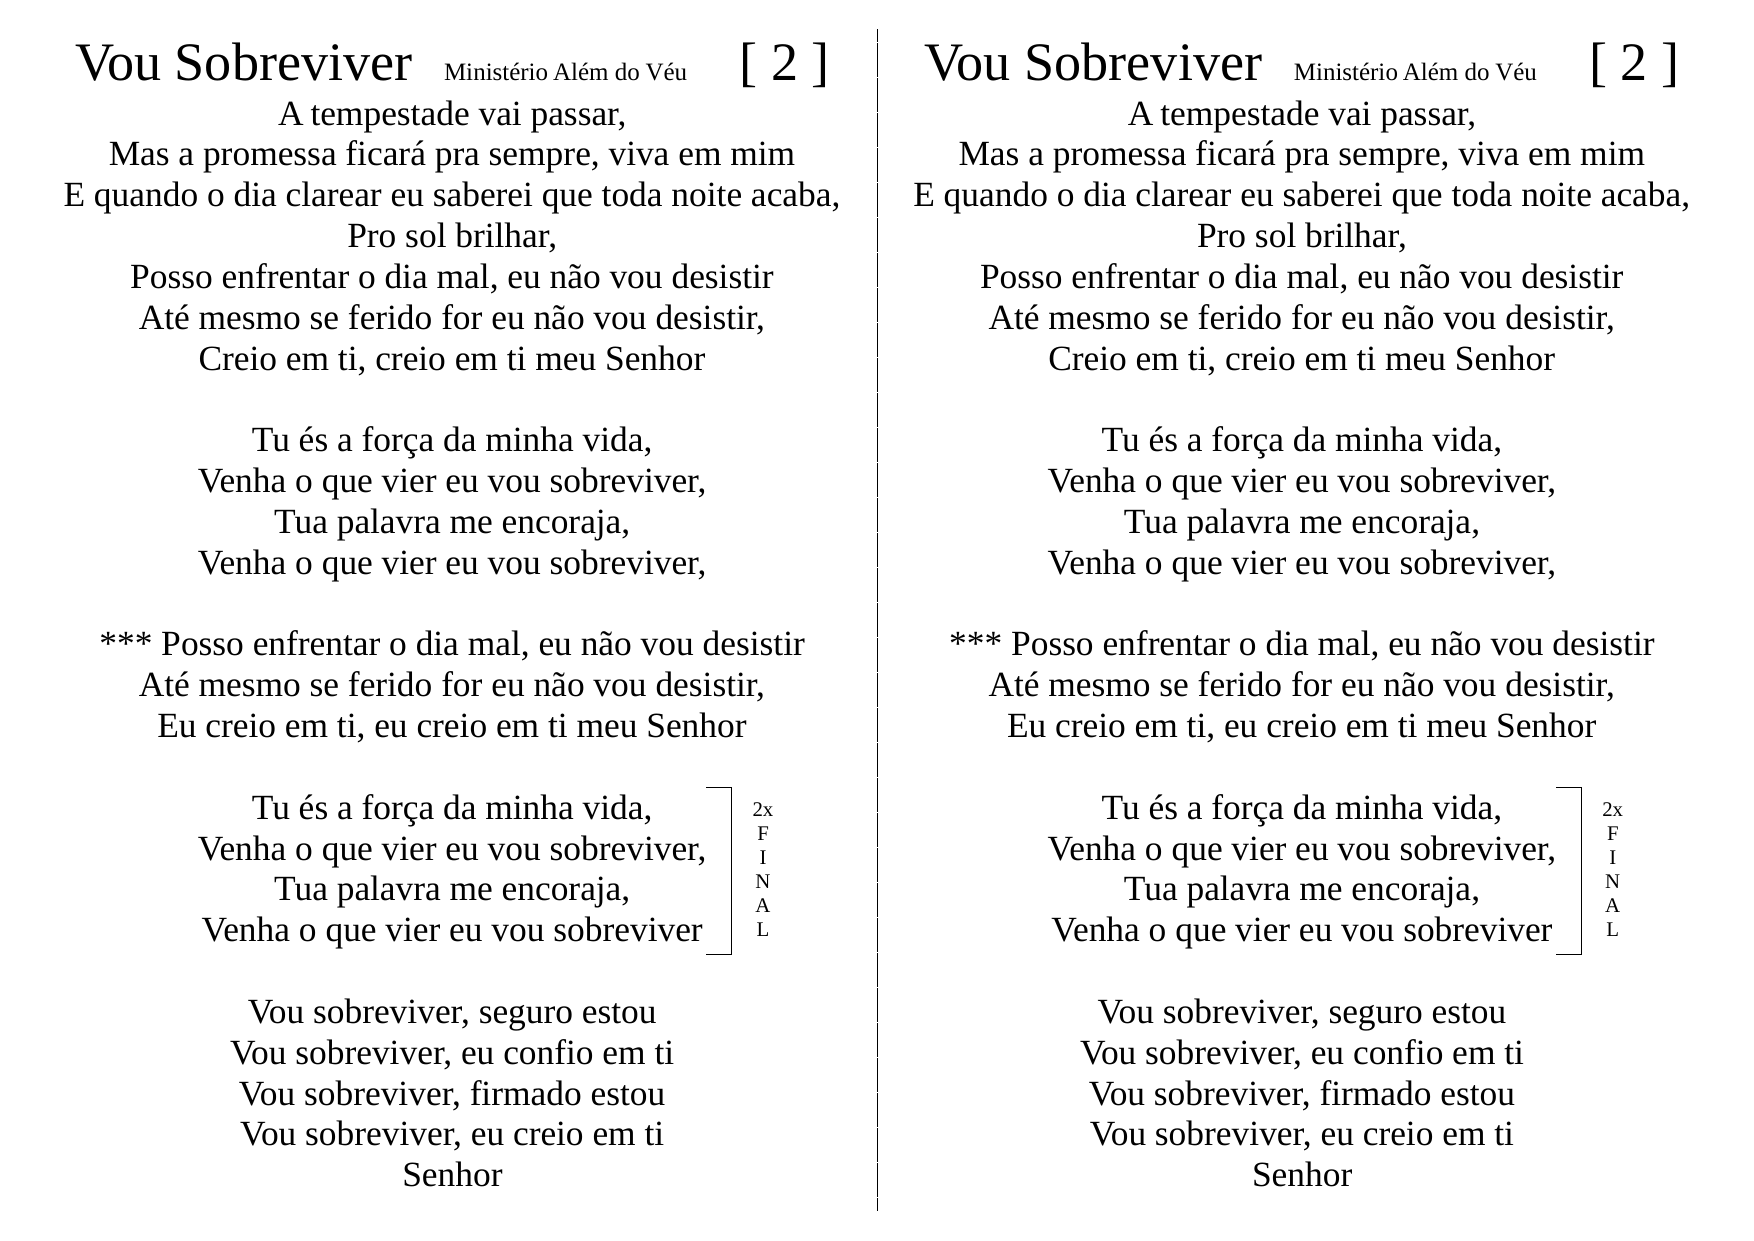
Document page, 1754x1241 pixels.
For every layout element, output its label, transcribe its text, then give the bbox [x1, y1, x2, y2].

text E quando o dia clarear eu saberei que toda noite acaba, [879, 173, 1724, 214]
text E quando o dia clarear eu saberei que toda noite acaba, [29, 173, 875, 214]
text Mas a promessa ficará pra sempre, viva em mim [29, 133, 875, 173]
text Venha o que vier eu vou sobreviver, [879, 459, 1724, 500]
text Vou Sobreviver Ministério Além do Véu [ 2 ] [879, 29, 1724, 92]
text Venha o que vier eu vou sobreviver, [29, 827, 731, 868]
text Venha o que vier eu vou sobreviver, [29, 541, 875, 582]
text Vou sobreviver, eu confio em ti [879, 1031, 1724, 1072]
text *** Posso enfrentar o dia mal, eu não vou desistir [879, 623, 1724, 663]
text Venha o que vier eu vou sobreviver, [879, 827, 1581, 868]
text Venha o que vier eu vou sobreviver, [29, 459, 875, 500]
text *** Posso enfrentar o dia mal, eu não vou desistir [29, 623, 875, 663]
text Senhor [879, 1153, 1724, 1194]
text Pro sol brilhar, [879, 214, 1724, 255]
text Pro sol brilhar, [29, 214, 875, 255]
text Vou sobreviver, seguro estou [879, 990, 1724, 1031]
text Venha o que vier eu vou sobreviver, [1582, 827, 1724, 868]
text Venha o que vier eu vou sobreviver [879, 908, 1581, 949]
text Eu creio em ti, eu creio em ti meu Senhor [29, 704, 875, 745]
text Vou sobreviver, seguro estou [29, 990, 875, 1031]
text Até mesmo se ferido for eu não vou desistir, [29, 663, 875, 704]
text Tua palavra me encoraja, [29, 500, 875, 541]
text Tua palavra me encoraja, [1582, 868, 1724, 908]
text A tempestade vai passar, [879, 92, 1724, 133]
text Eu creio em ti, eu creio em ti meu Senhor [879, 704, 1724, 745]
text Tu és a força da minha vida, [29, 418, 875, 459]
text A tempestade vai passar, [29, 92, 875, 133]
text Creio em ti, creio em ti meu Senhor [879, 337, 1724, 378]
text Até mesmo se ferido for eu não vou desistir, [29, 296, 875, 337]
text Tu és a força da minha vida, [879, 786, 1724, 827]
text Venha o que vier eu vou sobreviver [1582, 908, 1724, 949]
text Mas a promessa ficará pra sempre, viva em mim [879, 133, 1724, 173]
text Até mesmo se ferido for eu não vou desistir, [879, 663, 1724, 704]
text Vou sobreviver, firmado estou [879, 1072, 1724, 1113]
text Tua palavra me encoraja, [732, 868, 875, 908]
text Venha o que vier eu vou sobreviver, [879, 541, 1724, 582]
text Venha o que vier eu vou sobreviver [29, 908, 731, 949]
text Tua palavra me encoraja, [879, 868, 1581, 908]
text Até mesmo se ferido for eu não vou desistir, [879, 296, 1724, 337]
text Tu és a força da minha vida, [879, 418, 1724, 459]
text Vou sobreviver, eu confio em ti [29, 1031, 875, 1072]
text Vou sobreviver, firmado estou [29, 1072, 875, 1113]
text Venha o que vier eu vou sobreviver [732, 908, 875, 949]
text Venha o que vier eu vou sobreviver, [732, 827, 875, 868]
text Tu és a força da minha vida, [29, 786, 875, 827]
text Senhor [29, 1153, 875, 1194]
text Vou sobreviver, eu creio em ti [879, 1113, 1724, 1153]
text Posso enfrentar o dia mal, eu não vou desistir [29, 255, 875, 296]
text Posso enfrentar o dia mal, eu não vou desistir [879, 255, 1724, 296]
text Tua palavra me encoraja, [879, 500, 1724, 541]
text Vou Sobreviver Ministério Além do Véu [ 2 ] [29, 29, 875, 92]
text Creio em ti, creio em ti meu Senhor [29, 337, 875, 378]
text Vou sobreviver, eu creio em ti [29, 1113, 875, 1153]
text Tua palavra me encoraja, [29, 868, 731, 908]
